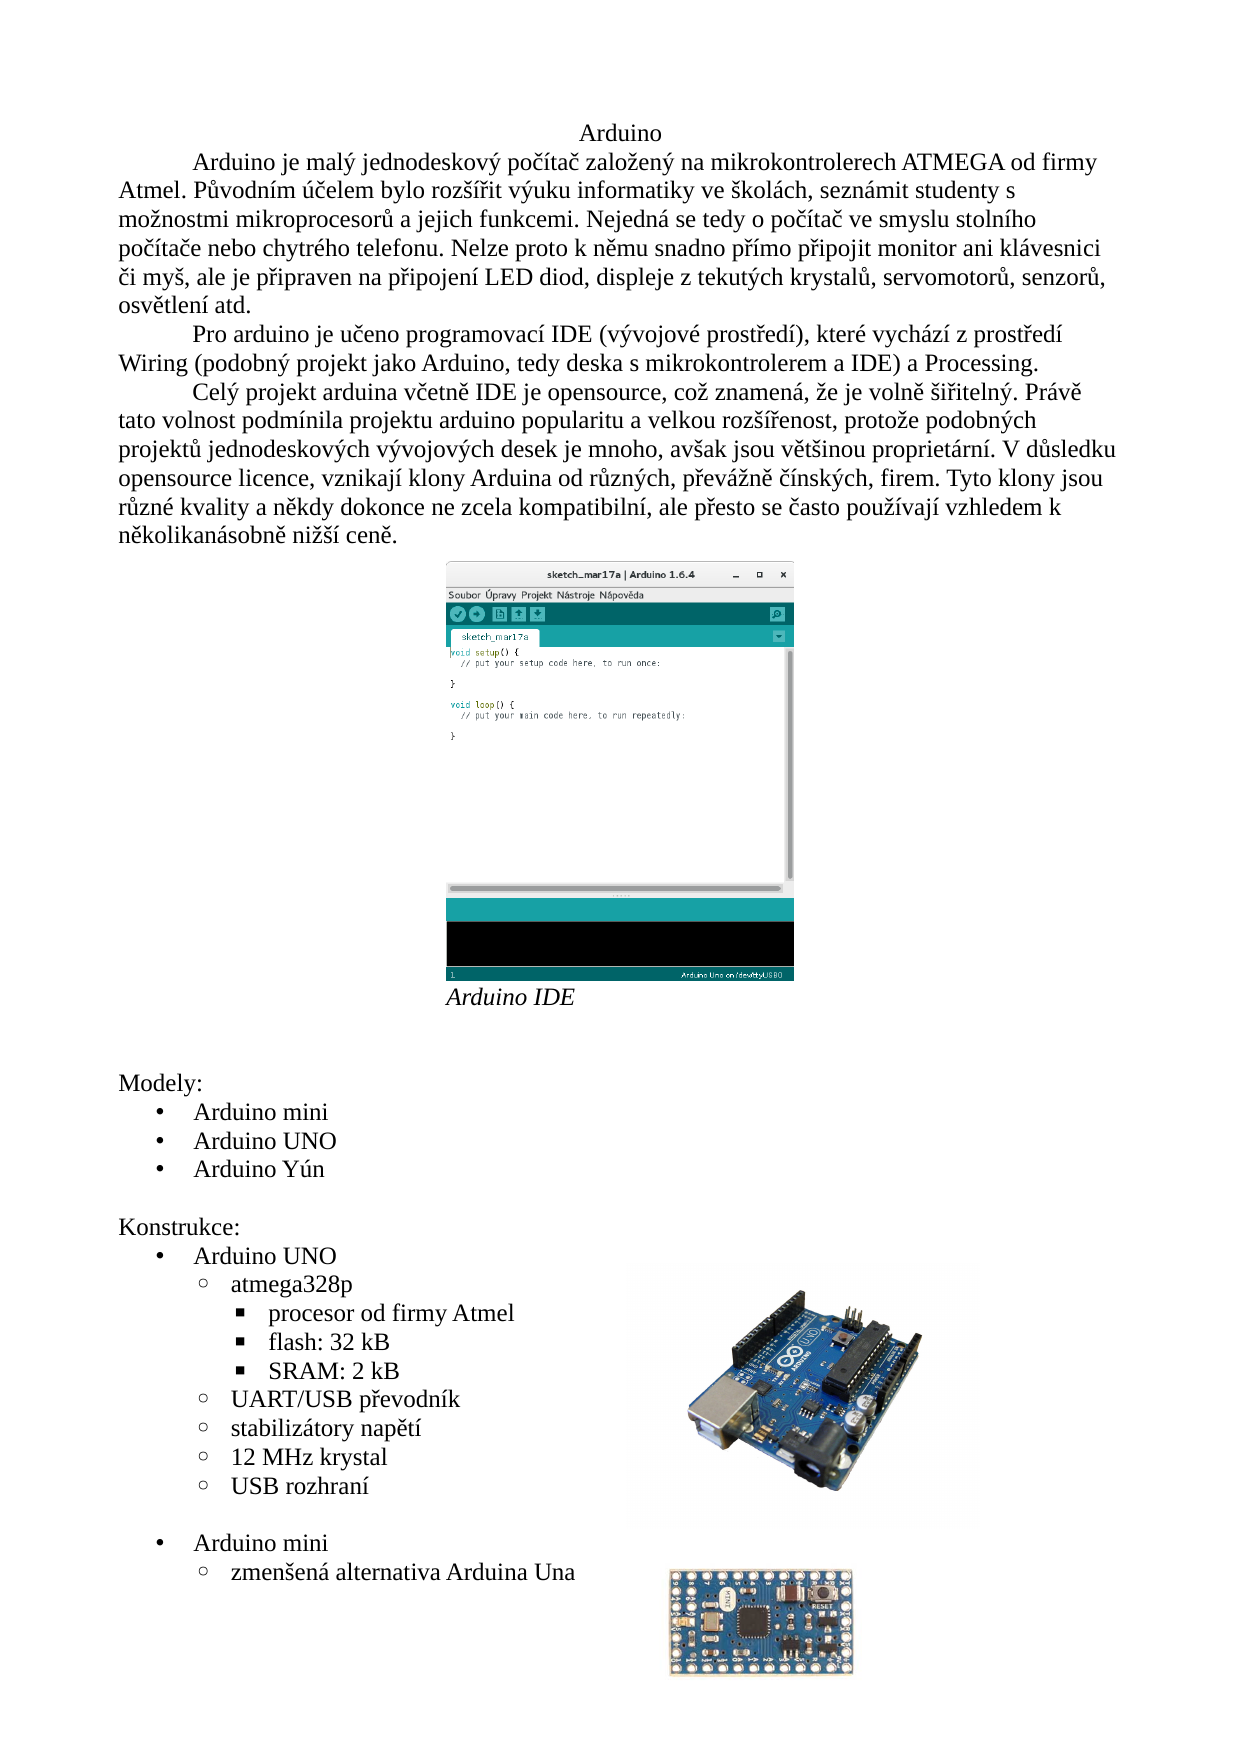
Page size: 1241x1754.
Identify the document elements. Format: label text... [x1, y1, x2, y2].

list [980, 1298, 1122, 1327]
list [903, 1557, 1122, 1586]
list flash: 32 kB [231, 1327, 625, 1356]
text Arduino IDE [446, 982, 794, 1011]
list USB rozhraní [193, 1471, 625, 1499]
list [980, 1327, 1122, 1356]
text Konstrukce: [118, 1212, 1122, 1241]
list procesor od firmy Atmel [231, 1298, 625, 1327]
list Arduino UNO [156, 1241, 1122, 1269]
picture [619, 1538, 903, 1708]
text Arduino je malý jednodeskový počítač založený na mikrokontrolerech ATMEGA od firmy Atmel. Původním účelem bylo rozšířit výuku informatiky ve školách, seznámit studenty s možnostmi mikroprocesorů a jejich funkcemi. Nejedná se tedy o počítač ve smyslu stolního počítače nebo chytrého telefonu. Nelze proto k němu snadno přímo připojit monitor ani klávesnici či myš, ale je připraven na připojení LED diod, displeje z tekutých krystalů, servomotorů, senzorů, osvětlení atd. [118, 147, 1122, 319]
list [980, 1413, 1122, 1442]
list [980, 1356, 1122, 1384]
list stabilizátory napětí [193, 1413, 625, 1442]
list [980, 1384, 1122, 1413]
list Arduino UNO [156, 1126, 1122, 1154]
list [980, 1442, 1122, 1471]
list Arduino Yún [156, 1154, 1122, 1183]
list zmenšená alternativa Arduina Una [193, 1557, 619, 1586]
text Pro arduino je učeno programovací IDE (vývojové prostředí), které vychází z prostředí Wiring (podobný projekt jako Arduino, tedy deska s mikrokontrolerem a IDE) a Processing. [118, 319, 1122, 377]
list atmega328p [193, 1269, 625, 1298]
list SRAM: 2 kB [231, 1356, 625, 1384]
list Arduino mini [156, 1528, 1122, 1557]
list Arduino mini [156, 1097, 1122, 1126]
list [980, 1269, 1122, 1298]
list UART/USB převodník [193, 1384, 625, 1413]
list [980, 1471, 1122, 1499]
picture [625, 1263, 980, 1529]
text Celý projekt arduina včetně IDE je opensource, což znamená, že je volně šiřitelný. Právě tato volnost podmínila projektu arduino popularitu a velkou rozšířenost, protože podobných projektů jednodeskových vývojových desek je mnoho, avšak jsou většinou proprietární. V důsledku opensource licence, vznikají klony Arduina od různých, převážně čínských, firem. Tyto klony jsou různé kvality a někdy dokonce ne zcela kompatibilní, ale přesto se často používají vzhledem k několikanásobně nižší ceně. [118, 377, 1122, 549]
text Arduino [118, 118, 1122, 147]
list 12 MHz krystal [193, 1442, 625, 1471]
picture [446, 561, 794, 982]
text Modely: [118, 1068, 1122, 1097]
